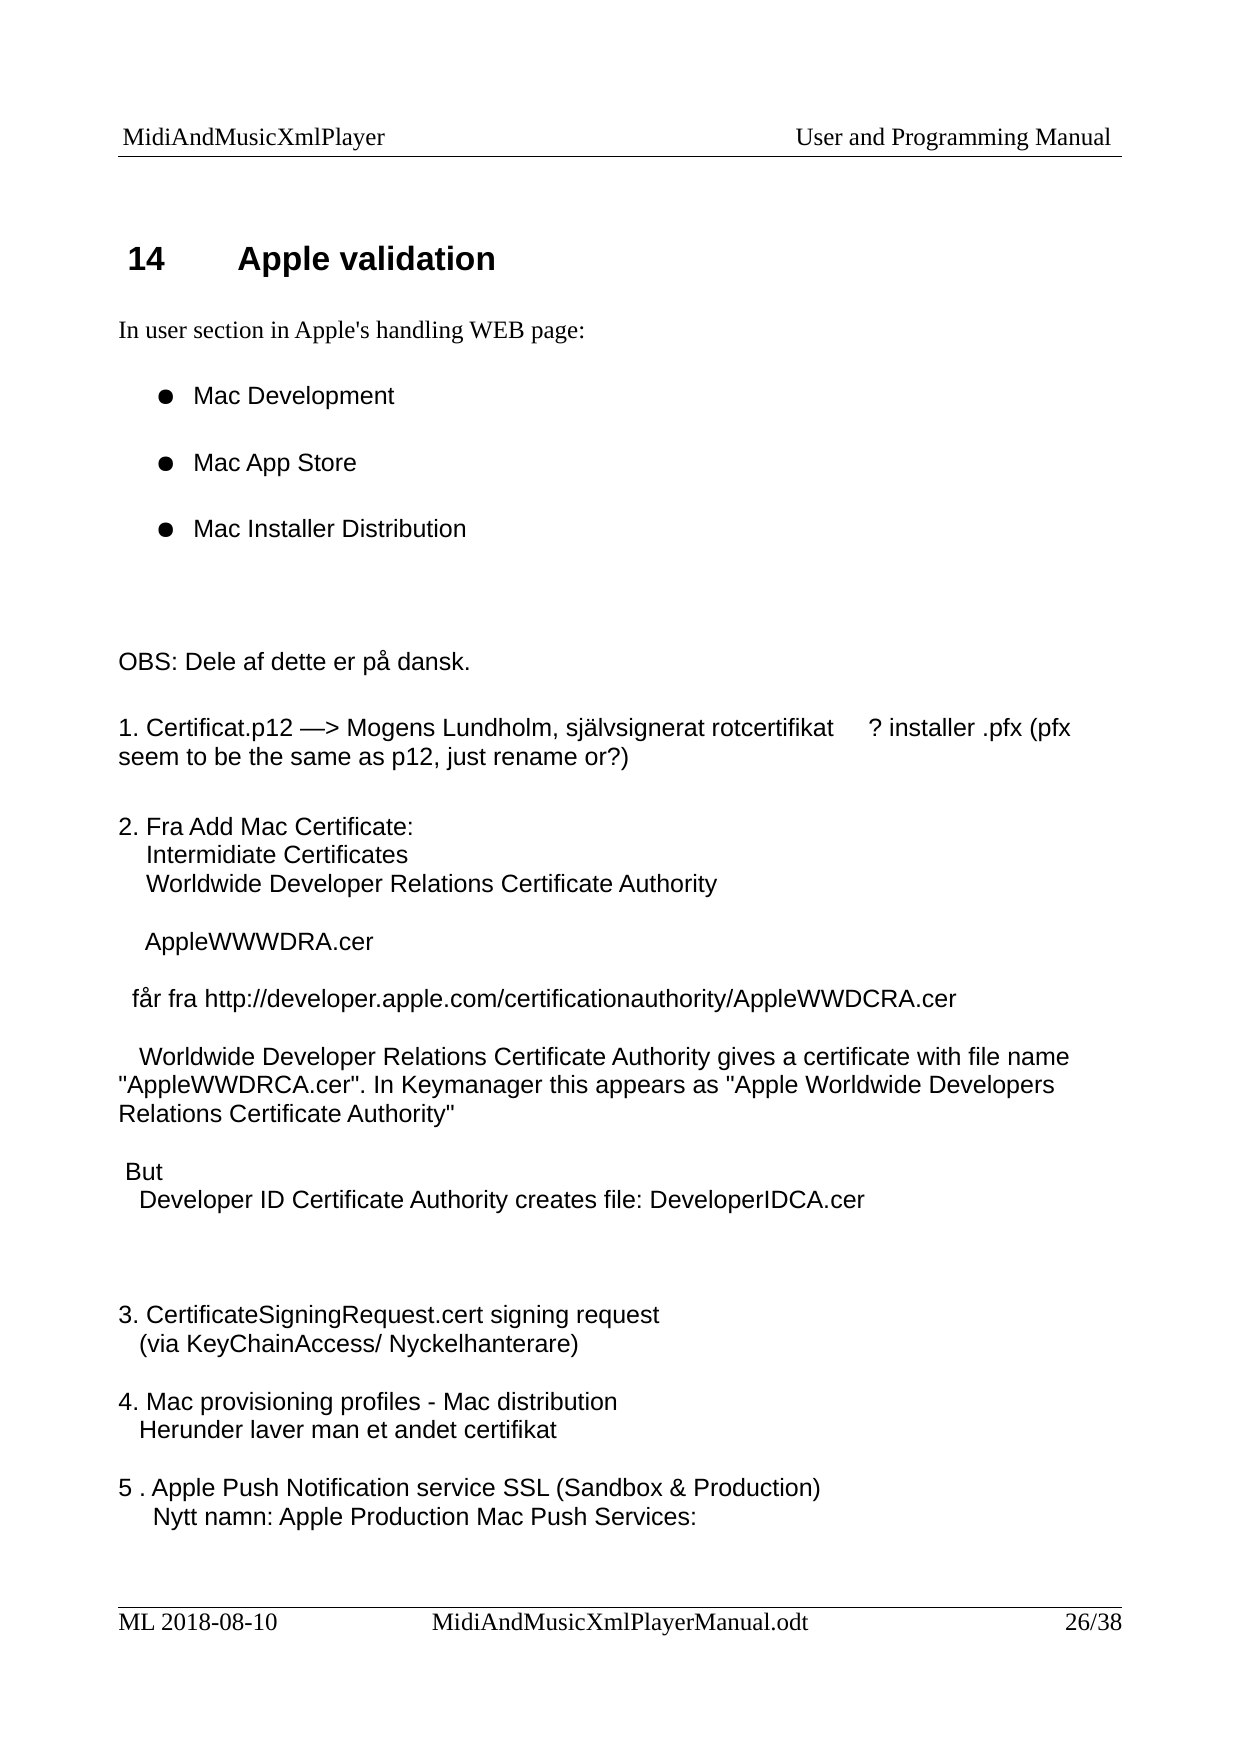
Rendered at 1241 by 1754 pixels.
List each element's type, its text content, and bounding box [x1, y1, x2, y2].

text Worldwide Developer Relations Certificate Authority gives a certificate with file name "AppleWWDRCA.cer". In Keymanager this appears as "Apple Worldwide Developers Relations Certificate Authority" [118, 1042, 1122, 1128]
text 2. Fra Add Mac Certificate: [118, 812, 1122, 840]
subtitle Apple validation [118, 239, 1122, 278]
text Developer ID Certificate Authority creates file: DeveloperIDCA.cer [118, 1185, 1122, 1214]
text 4. Mac provisioning profiles - Mac distribution [118, 1387, 1122, 1415]
text Worldwide Developer Relations Certificate Authority [118, 869, 1122, 898]
text Intermidiate Certificates [118, 840, 1122, 869]
text Nytt namn: Apple Production Mac Push Services: [118, 1502, 1122, 1530]
text Herunder laver man et andet certifikat [118, 1415, 1122, 1444]
list Mac Development [156, 381, 1122, 410]
text 5 . Apple Push Notification service SSL (Sandbox & Production) [118, 1473, 1122, 1502]
text får fra http://developer.apple.com/certificationauthority/AppleWWDCRA.cer [118, 984, 1122, 1013]
text (via KeyChainAccess/ Nyckelhanterare) [118, 1329, 1122, 1358]
text OBS: Dele af dette er på dansk. [118, 647, 1122, 675]
list Mac App Store [156, 448, 1122, 477]
text But [118, 1157, 1122, 1185]
text AppleWWWDRA.cer [118, 927, 1122, 955]
text In user section in Apple's handling WEB page: [118, 315, 1122, 344]
list Mac Installer Distribution [156, 514, 1122, 543]
text 3. CertificateSigningRequest.cert signing request [118, 1300, 1122, 1329]
text 1. Certificat.p12 —> Mogens Lundholm, självsignerat rotcertifikat ? installer .pfx (pfx seem to be the same as p12, just rename or?) [118, 713, 1122, 770]
